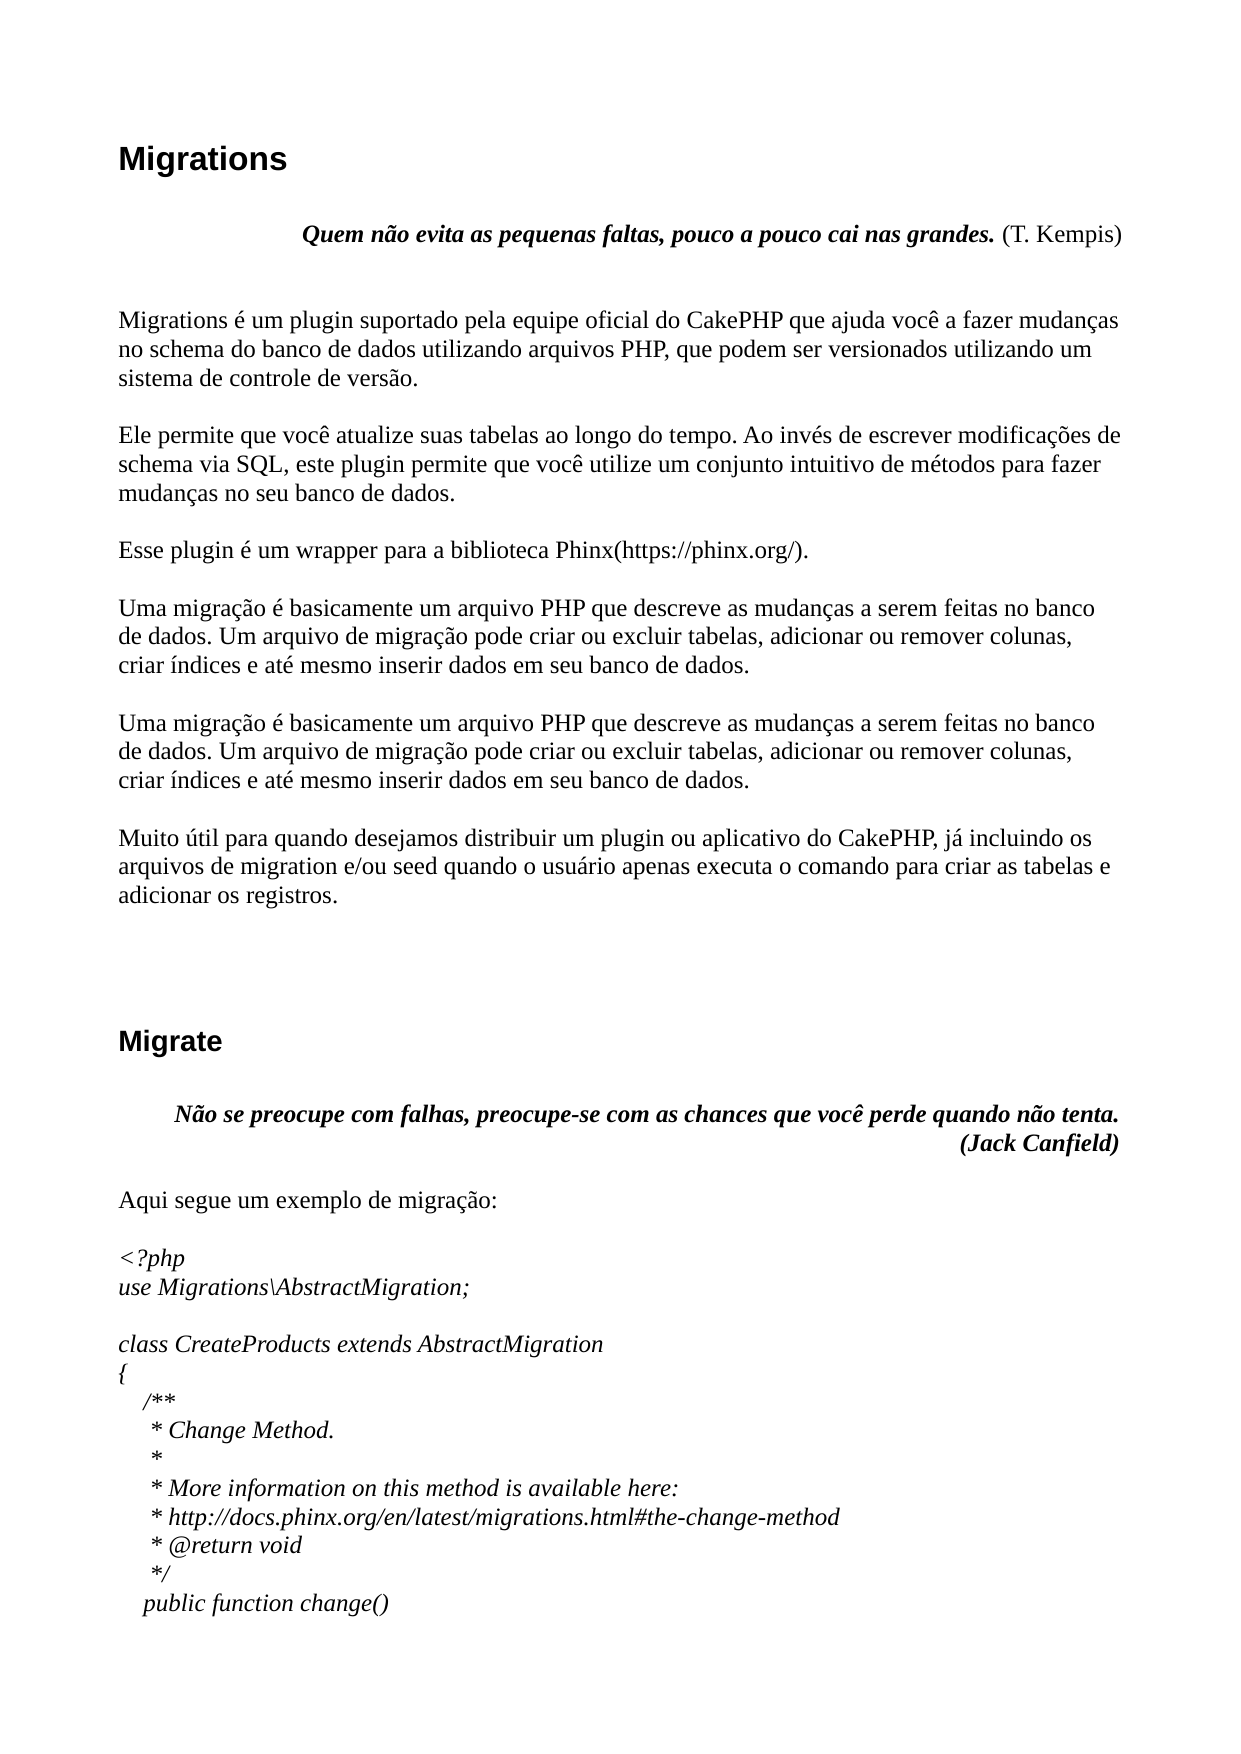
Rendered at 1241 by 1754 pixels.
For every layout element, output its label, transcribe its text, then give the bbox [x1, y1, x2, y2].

text /** [118, 1387, 1122, 1415]
text Não se preocupe com falhas, preocupe-se com as chances que você perde quando não tenta. (Jack Canfield) [118, 1099, 1122, 1157]
text * More information on this method is available here: [118, 1473, 1122, 1502]
text public function change() [118, 1588, 1122, 1617]
text Aqui segue um exemplo de migração: [118, 1185, 1122, 1214]
text Esse plugin é um wrapper para a biblioteca Phinx(https://phinx.org/). [118, 535, 1122, 564]
subtitle Migrations [118, 139, 1122, 178]
text { [118, 1358, 1122, 1387]
text Ele permite que você atualize suas tabelas ao longo do tempo. Ao invés de escrever modificações de schema via SQL, este plugin permite que você utilize um conjunto intuitivo de métodos para fazer mudanças no seu banco de dados. [118, 420, 1122, 506]
text Muito útil para quando desejamos distribuir um plugin ou aplicativo do CakePHP, já incluindo os arquivos de migration e/ou seed quando o usuário apenas executa o comando para criar as tabelas e adicionar os registros. [118, 823, 1122, 909]
text * [118, 1444, 1122, 1473]
text Uma migração é basicamente um arquivo PHP que descreve as mudanças a serem feitas no banco de dados. Um arquivo de migração pode criar ou excluir tabelas, adicionar ou remover colunas, criar índices e até mesmo inserir dados em seu banco de dados. [118, 708, 1122, 794]
text Uma migração é basicamente um arquivo PHP que descreve as mudanças a serem feitas no banco de dados. Um arquivo de migração pode criar ou excluir tabelas, adicionar ou remover colunas, criar índices e até mesmo inserir dados em seu banco de dados. [118, 593, 1122, 679]
text * Change Method. [118, 1415, 1122, 1444]
text class CreateProducts extends AbstractMigration [118, 1329, 1122, 1358]
text * http://docs.phinx.org/en/latest/migrations.html#the-change-method [118, 1502, 1122, 1530]
text Quem não evita as pequenas faltas, pouco a pouco cai nas grandes. (T. Kempis) [118, 219, 1122, 248]
text */ [118, 1559, 1122, 1588]
text use Migrations\AbstractMigration; [118, 1272, 1122, 1300]
text <?php [118, 1243, 1122, 1272]
subtitle Migrate [118, 1024, 1122, 1058]
text Migrations é um plugin suportado pela equipe oficial do CakePHP que ajuda você a fazer mudanças no schema do banco de dados utilizando arquivos PHP, que podem ser versionados utilizando um sistema de controle de versão. [118, 305, 1122, 391]
text * @return void [118, 1530, 1122, 1559]
